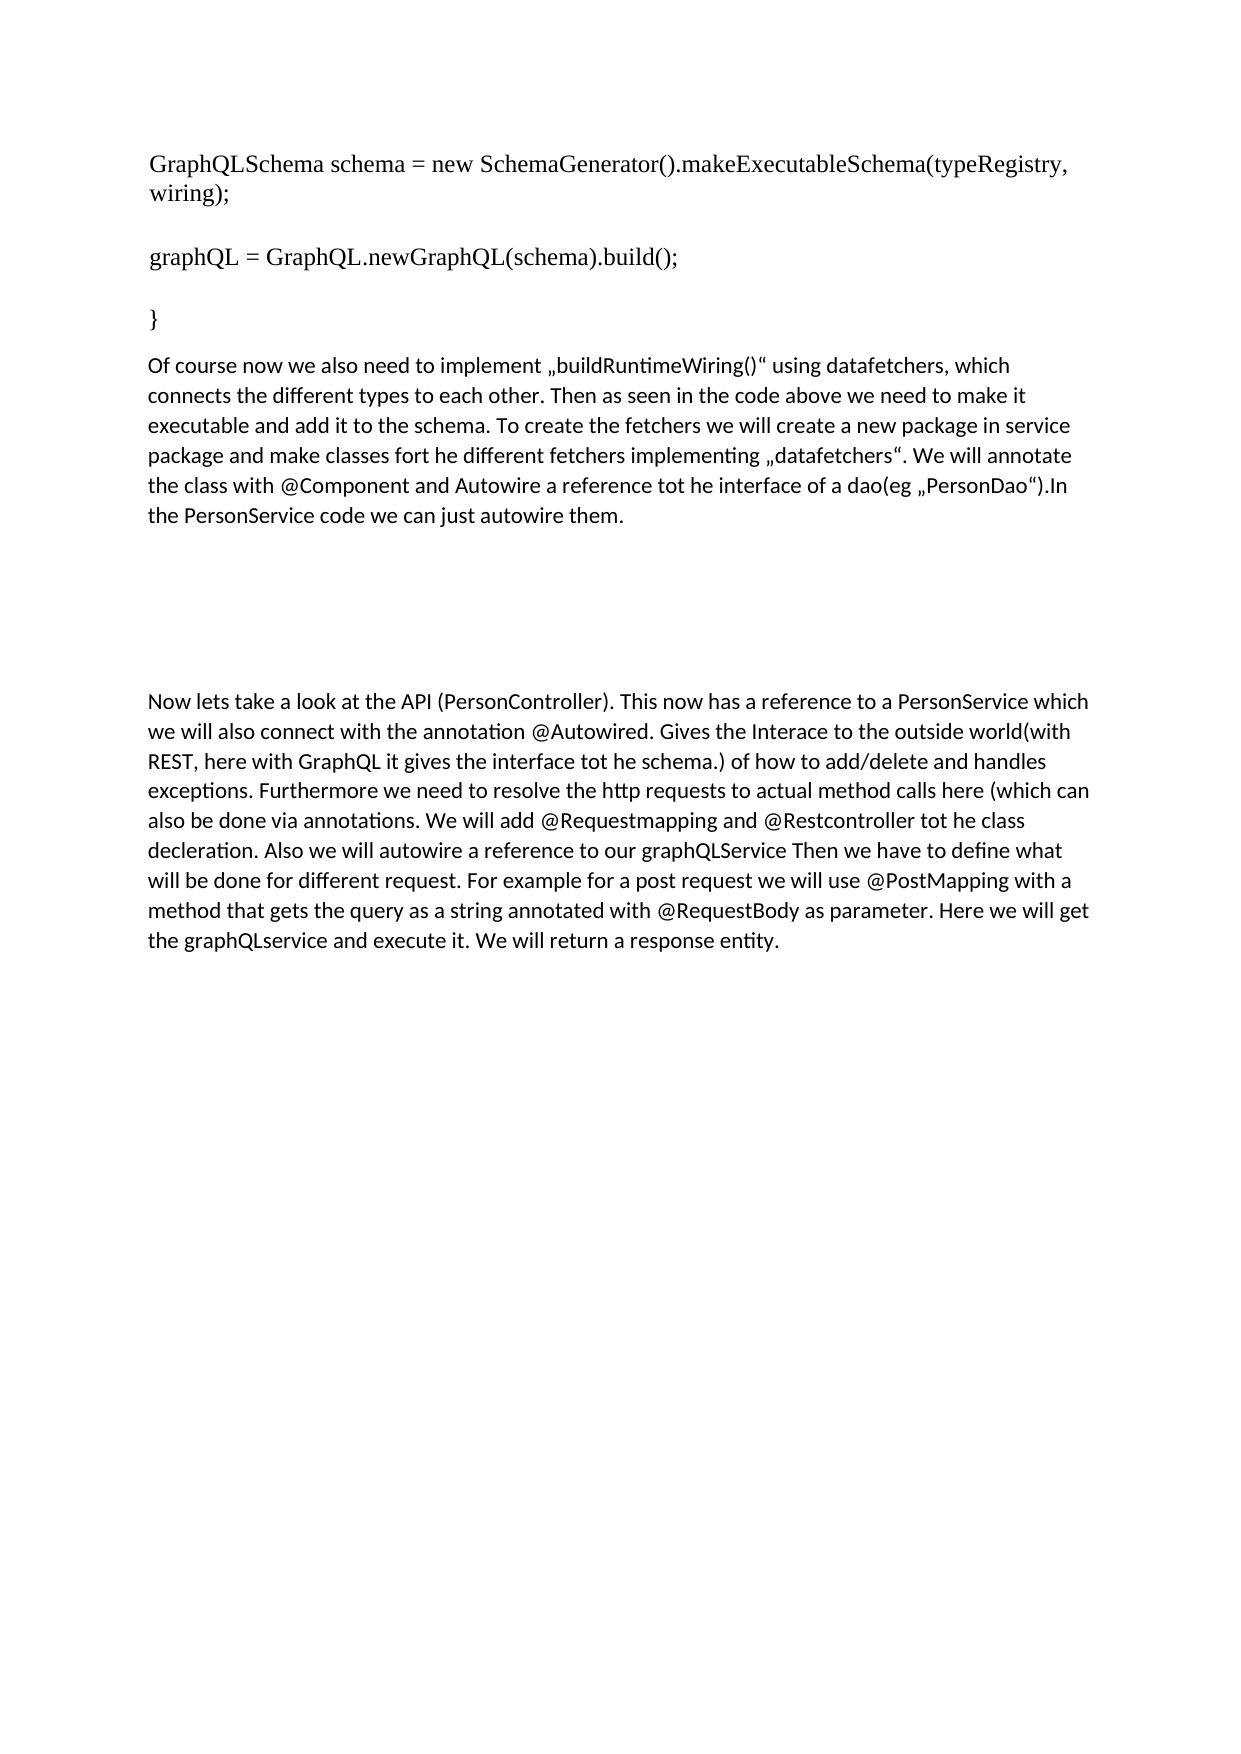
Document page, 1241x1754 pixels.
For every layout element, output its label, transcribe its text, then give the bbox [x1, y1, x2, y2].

text Now lets take a look at the API (PersonController). This now has a reference to a PersonService which we will also connect with the annotation @Autowired. Gives the Interace to the outside world(with REST, here with GraphQL it gives the interface tot he schema.) of how to add/delete and handles exceptions. Furthermore we need to resolve the http requests to actual method calls here (which can also be done via annotations. We will add @Requestmapping and @Restcontroller tot he class decleration. Also we will autowire a reference to our graphQLService Then we have to define what will be done for different request. For example for a post request we will use @PostMapping with a method that gets the query as a string annotated with @RequestBody as parameter. Here we will get the graphQLservice and execute it. We will return a response entity. [148, 687, 1093, 954]
table_cell [148, 208, 1093, 240]
text } [148, 304, 1093, 333]
table_header GraphQLSchema schema = new SchemaGenerator().makeExecutableSchema(typeRegistry, wiring); [148, 148, 1093, 208]
table_cell [148, 272, 686, 304]
table_header graphQL = GraphQL.newGraphQL(schema).build(); [148, 240, 686, 272]
text Of course now we also need to implement „buildRuntimeWiring()“ using datafetchers, which connects the different types to each other. Then as seen in the code above we need to make it executable and add it to the schema. To create the fetchers we will create a new package in service package and make classes fort he different fetchers implementing „datafetchers“. We will annotate the class with @Component and Autowire a reference tot he interface of a dao(eg „PersonDao“).In the PersonService code we can just autowire them. [148, 351, 1093, 529]
